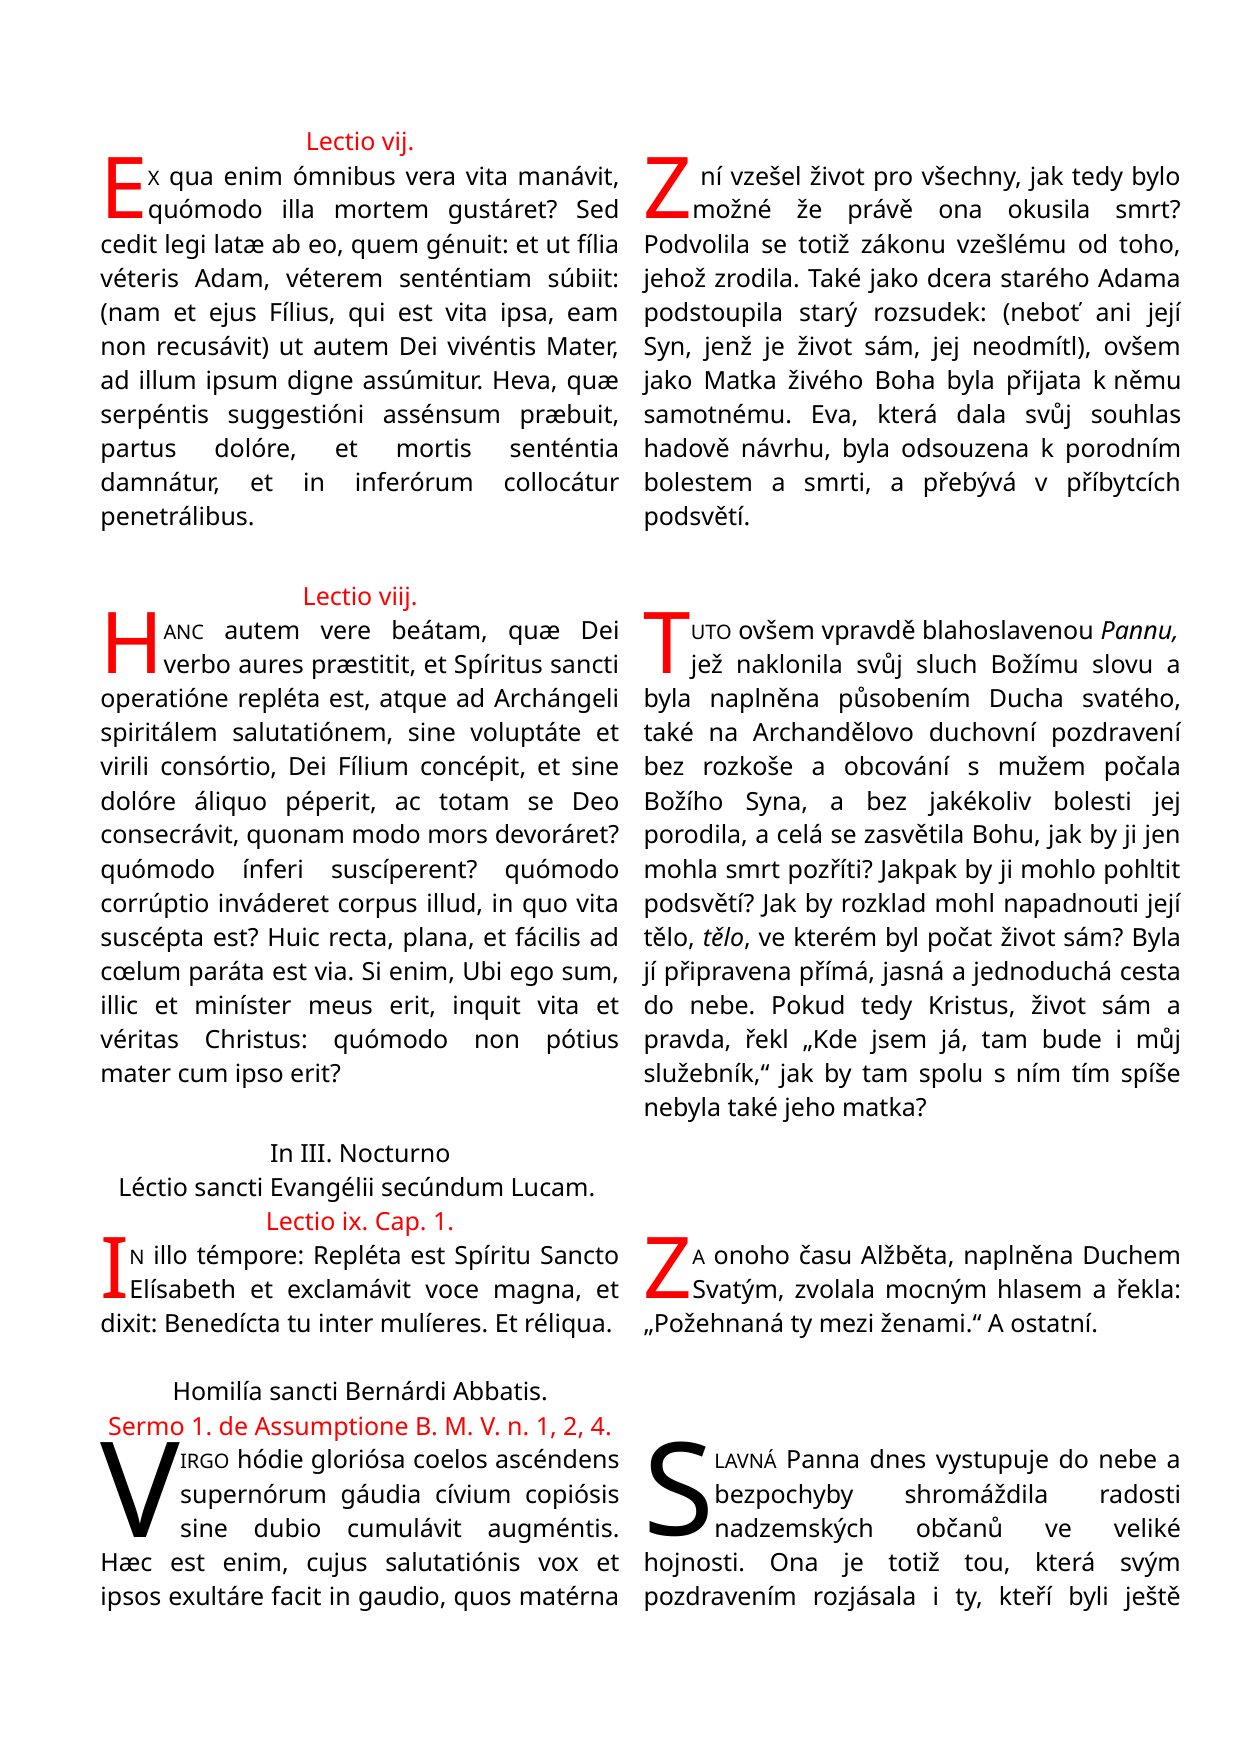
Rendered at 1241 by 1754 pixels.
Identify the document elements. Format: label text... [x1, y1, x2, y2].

table_cell Za onoho času Alžběta, naplněna Duchem Svatým, zvolala mocným hlasem a řekla: „Požehnaná ty mezi ženami.“ A ostatní. Slavná Panna dnes vystupuje do nebe a bezpochyby shromáždila radosti nadzemských občanů ve veliké hojnosti. Ona je totiž tou, která svým pozdravením rozjásala i ty, kteří byli ještě uzavřeni v mateřském lůně. Pokud byla tedy nadmíru potěšena duše ještě nenarozeného dítěte, když Maria promluvila, co si myslíte, jaký musel nastat jásot nebešťanů, když nejenže uslyšeli její hlas, ale také jí pohlédli do tváře a mohli si užívat její blažené přítomnosti? Jakou jen, nejdražší, máme v jejím přijetí do nebe příležitost k oslavě, jak veliký důvod se veselit, jaký důvod k radosti! Přítomnost Mariina osvěcuje celý svět, a to tak, že samotná již nebeská vlast jasněji se rdí, ozářena světlem panenské lampy, právem proto zní na výsostech díkůvzdání a hlas chvály. [631, 1130, 1193, 1618]
table_cell Z ní vzešel život pro všechny, jak tedy bylo možné že právě ona okusila smrt? Podvolila se totiž zákonu vzešlému od toho, jehož zrodila. Také jako dcera starého Adama podstoupila starý rozsudek: (neboť ani její Syn, jenž je život sám, jej neodmítl), ovšem jako Matka živého Boha byla přijata k němu samotnému. Eva, která dala svůj souhlas hadově návrhu, byla odsouzena k porodním bolestem a smrti, a přebývá v příbytcích podsvětí. [631, 118, 1193, 573]
table_cell Lectio viij. Hanc autem vere beátam, quæ Dei verbo aures præstitit, et Spíritus sancti operatióne repléta est, atque ad Archángeli spiritálem salutatiónem, sine voluptáte et virili consórtio‚ Dei Fílium concépit, et sine dolóre áliquo péperit, ac totam se Deo consecrávit, quonam modo mors devoráret? quómodo ínferi suscíperent? quómodo corrúptio inváderet corpus illud, in quo vita suscépta est? Huic recta, plana, et fácilis ad cœlum paráta est via. Si enim, Ubi ego sum, illic et miníster meus erit, inquit vita et véritas Christus: quómodo non pótius mater cum ipso erit? [89, 573, 631, 1130]
table_cell Tuto ovšem vpravdě blahoslavenou Pannu, jež naklonila svůj sluch Božímu slovu a byla naplněna působením Ducha svatého, také na Archandělovo duchovní pozdravení bez rozkoše a obcování s mužem počala Božího Syna, a bez jakékoliv bolesti jej porodila, a celá se zasvětila Bohu, jak by ji jen mohla smrt pozříti? Jakpak by ji mohlo pohltit podsvětí? Jak by rozklad mohl napadnouti její tělo, tělo, ve kterém byl počat život sám? Byla jí připravena přímá, jasná a jednoduchá cesta do nebe. Pokud tedy Kristus, život sám a pravda, řekl „Kde jsem já, tam bude i můj služebník,“ jak by tam spolu s ním tím spíše nebyla také jeho matka? [631, 573, 1193, 1130]
table_cell In III. Nocturno Léctio sancti Evangélii secúndum Lucam. Lectio ix. Cap. 1. In illo témpore: Repléta est Spíritu Sancto Elísabeth et exclamávit voce magna, et dixit: Benedícta tu inter mulíeres. Et réliqua. Homilía sancti Bernárdi Abbatis. Sermo 1. de Assumptione B. M. V. n. 1, 2, 4. Virgo hódie gloriósa coelos ascéndens supernórum gáudia cívium copiósis sine dubio cumulávit augméntis. Hæc est enim, cujus salutatiónis vox et ipsos exultáre facit in gaudio, quos matérna adhuc víscera claudunt. Quod si párvuli necdum nati ánima liquefácta est, ut María locúta est: quid putámus, quænam illa fúerit coeléstium exultátio, cum et vocem audíre et vidére fáciem et beáta ejus frui præséntia meruérunt? Nobis vero, caríssimi! quæ in ejus assumptióne solemnitátis occásio, quæ causa lætítiæ, quæ matéria gaudiórum! Mariæ præséntia totus illustrátur orbis, ádeo ut et ipsa jam cæléstis pátria clárius rútilet virgíneæ lámpadis irradiáta fulgóre; mérito proínde résonat in excélsis gratiárum áctio et vox laudis. [89, 1130, 631, 1618]
table_cell Lectio vij. Ex qua enim ómnibus vera vita manávit, quómodo illa mortem gustáret? Sed cedit legi latæ ab eo, quem génuit: et ut fília véteris Adam, véterem senténtiam súbiit: (nam et ejus Fílius, qui est vita ipsa, eam non recusávit) ut autem Dei vivéntis Mater, ad illum ipsum digne assúmitur. Heva, quæ serpéntis suggestióni assénsum præbuit, partus dolóre, et mortis senténtia damnátur, et in inferórum collocátur penetrálibus. [89, 118, 631, 573]
